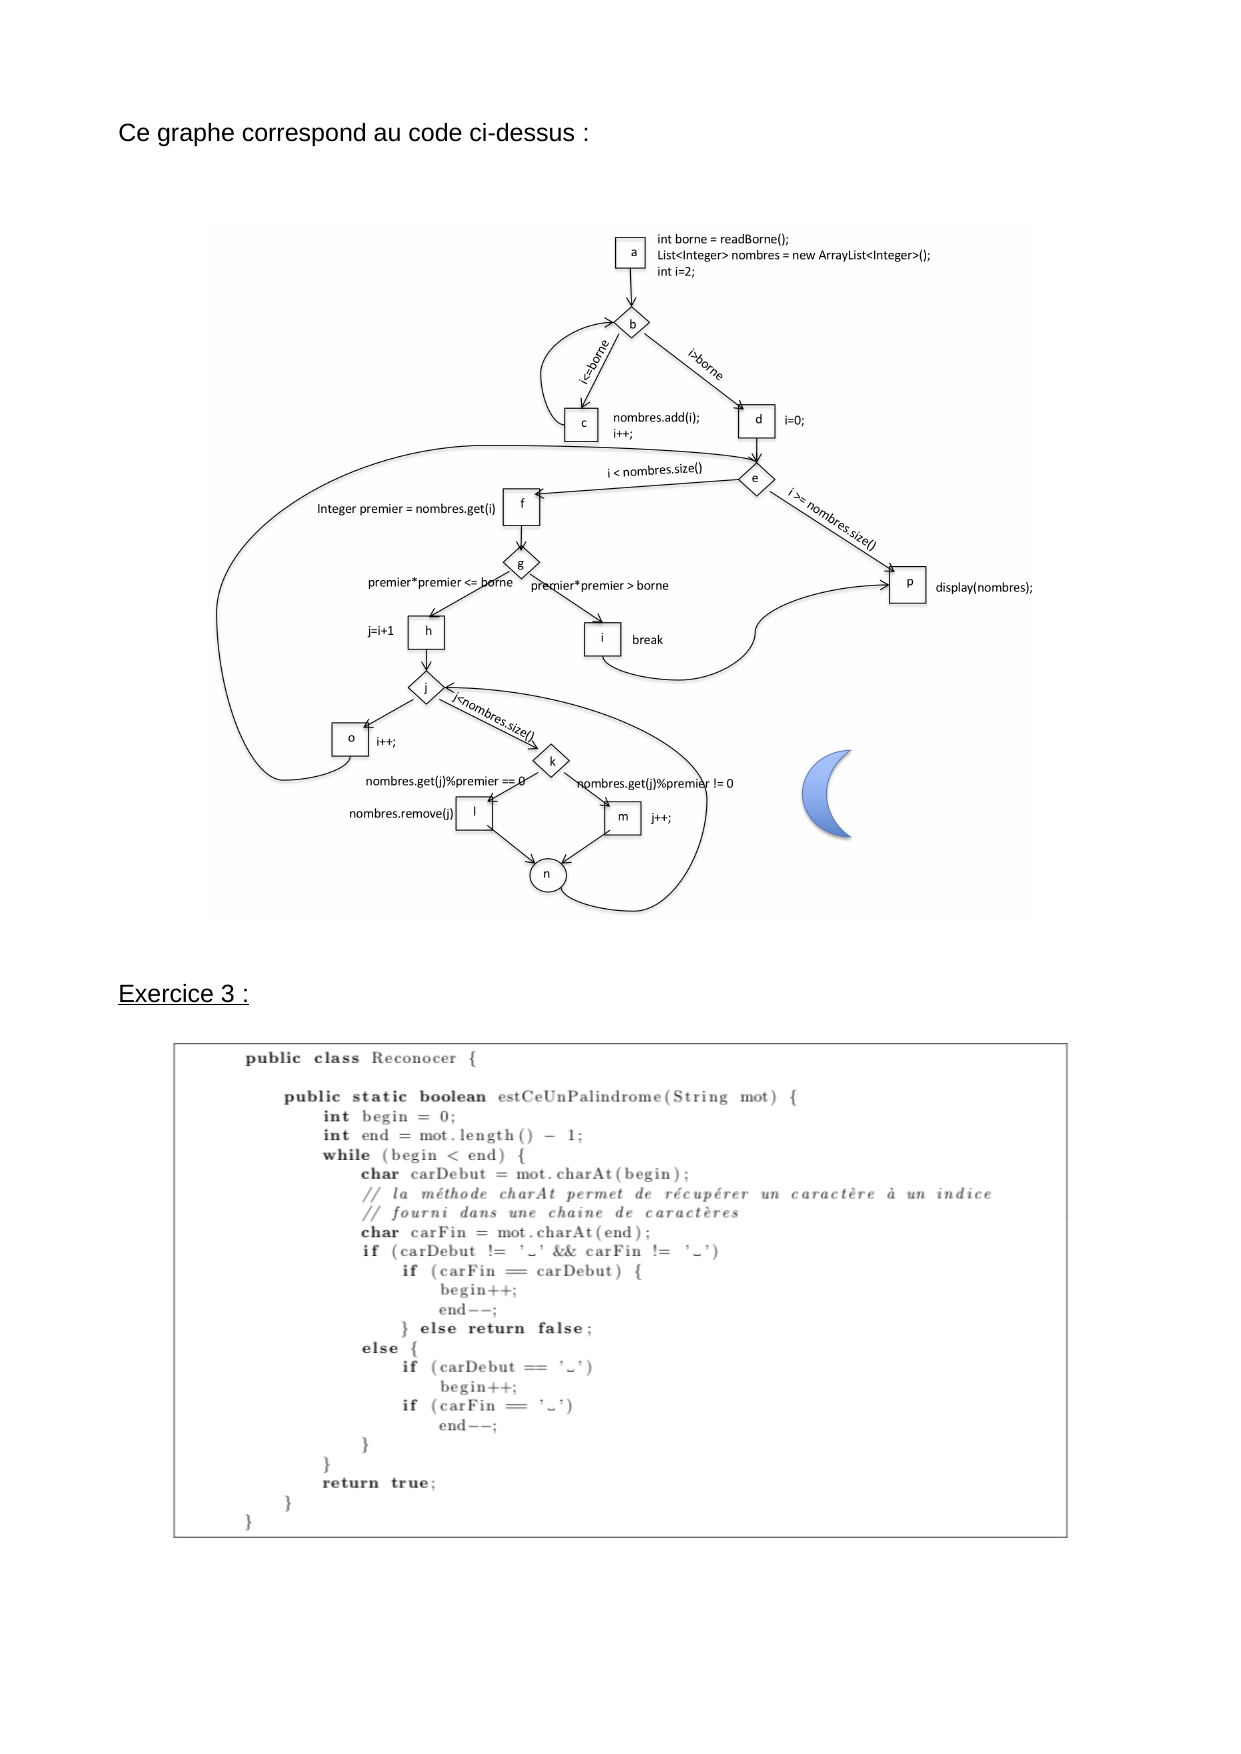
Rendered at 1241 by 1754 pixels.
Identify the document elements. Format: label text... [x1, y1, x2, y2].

text Exercice 3 : [118, 979, 1122, 1008]
picture [205, 220, 1035, 922]
text Ce graphe correspond au code ci-dessus : [118, 118, 1122, 147]
picture [169, 1040, 1071, 1542]
